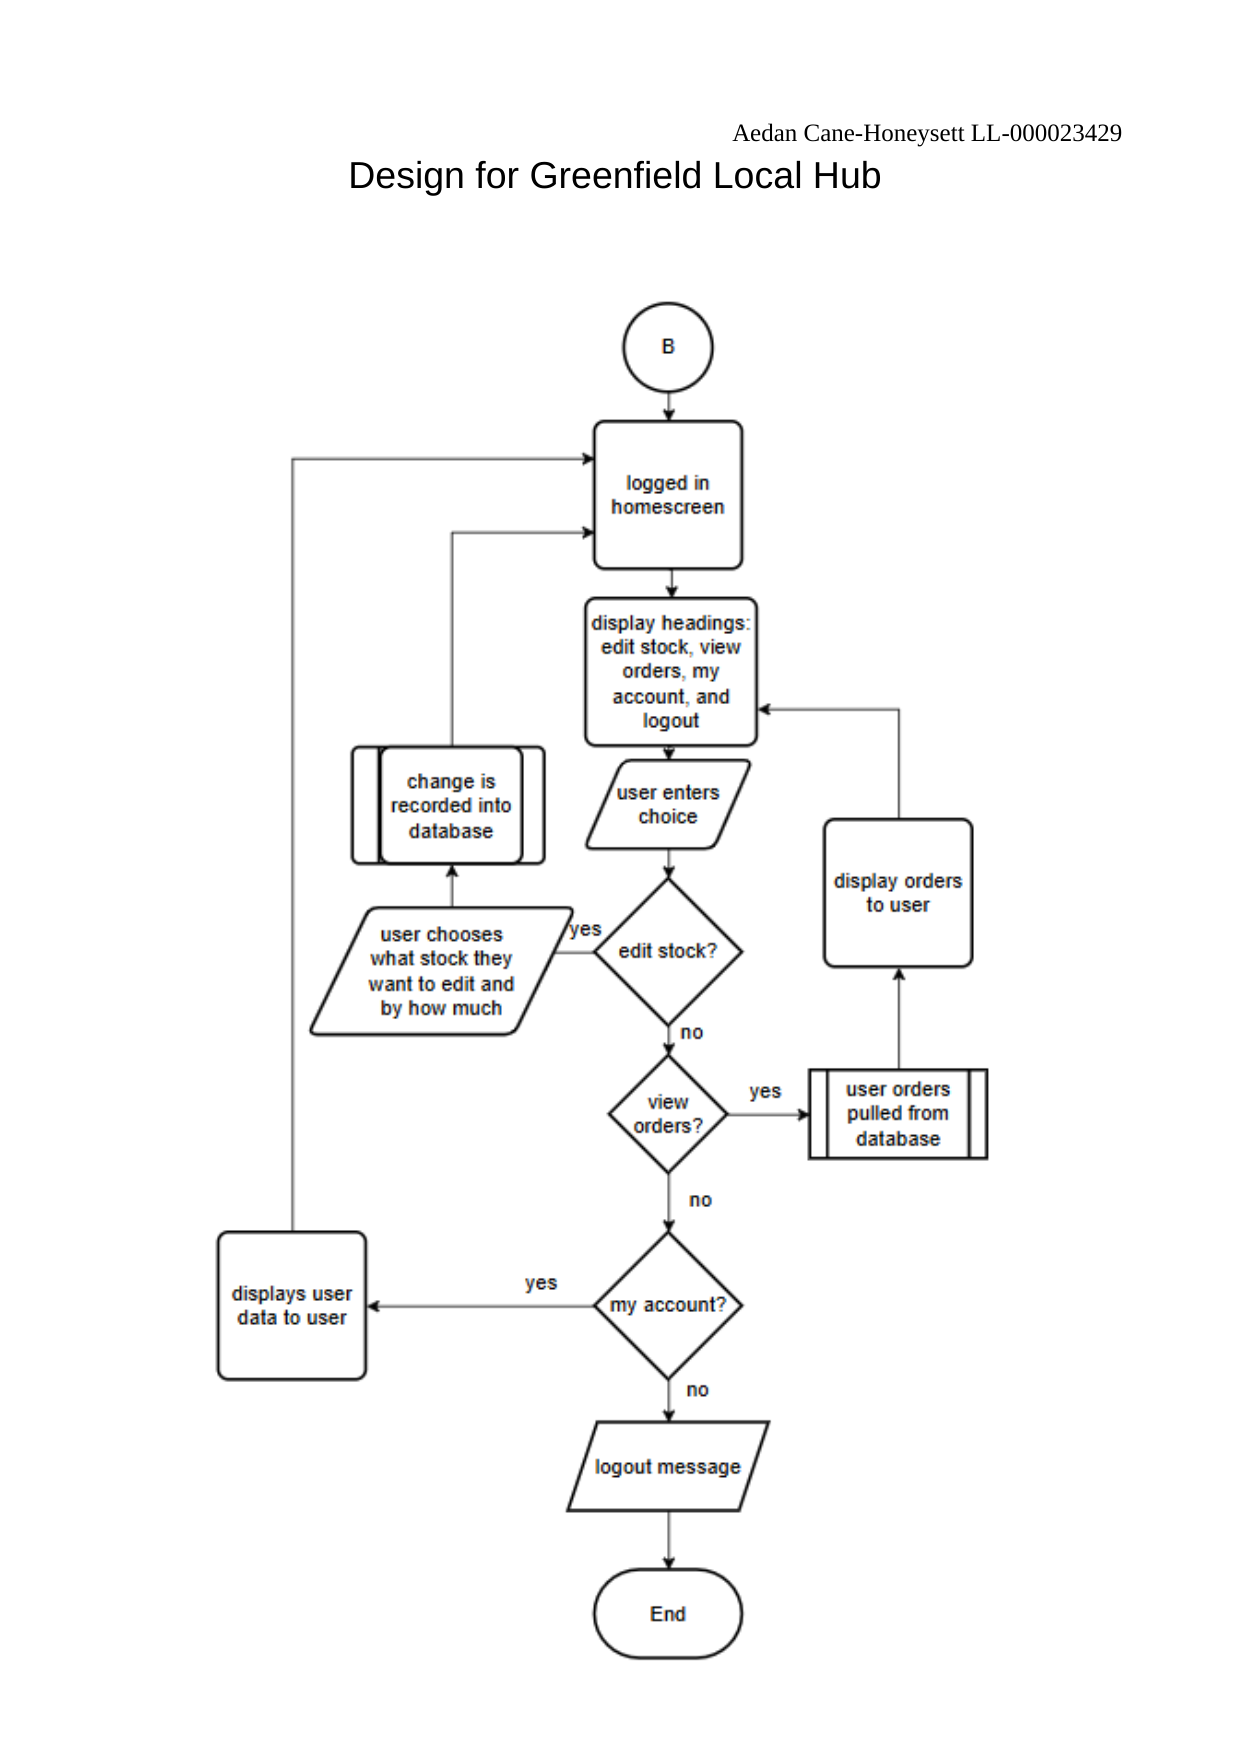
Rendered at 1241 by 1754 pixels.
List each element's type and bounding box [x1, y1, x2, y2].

picture [181, 271, 1068, 1686]
